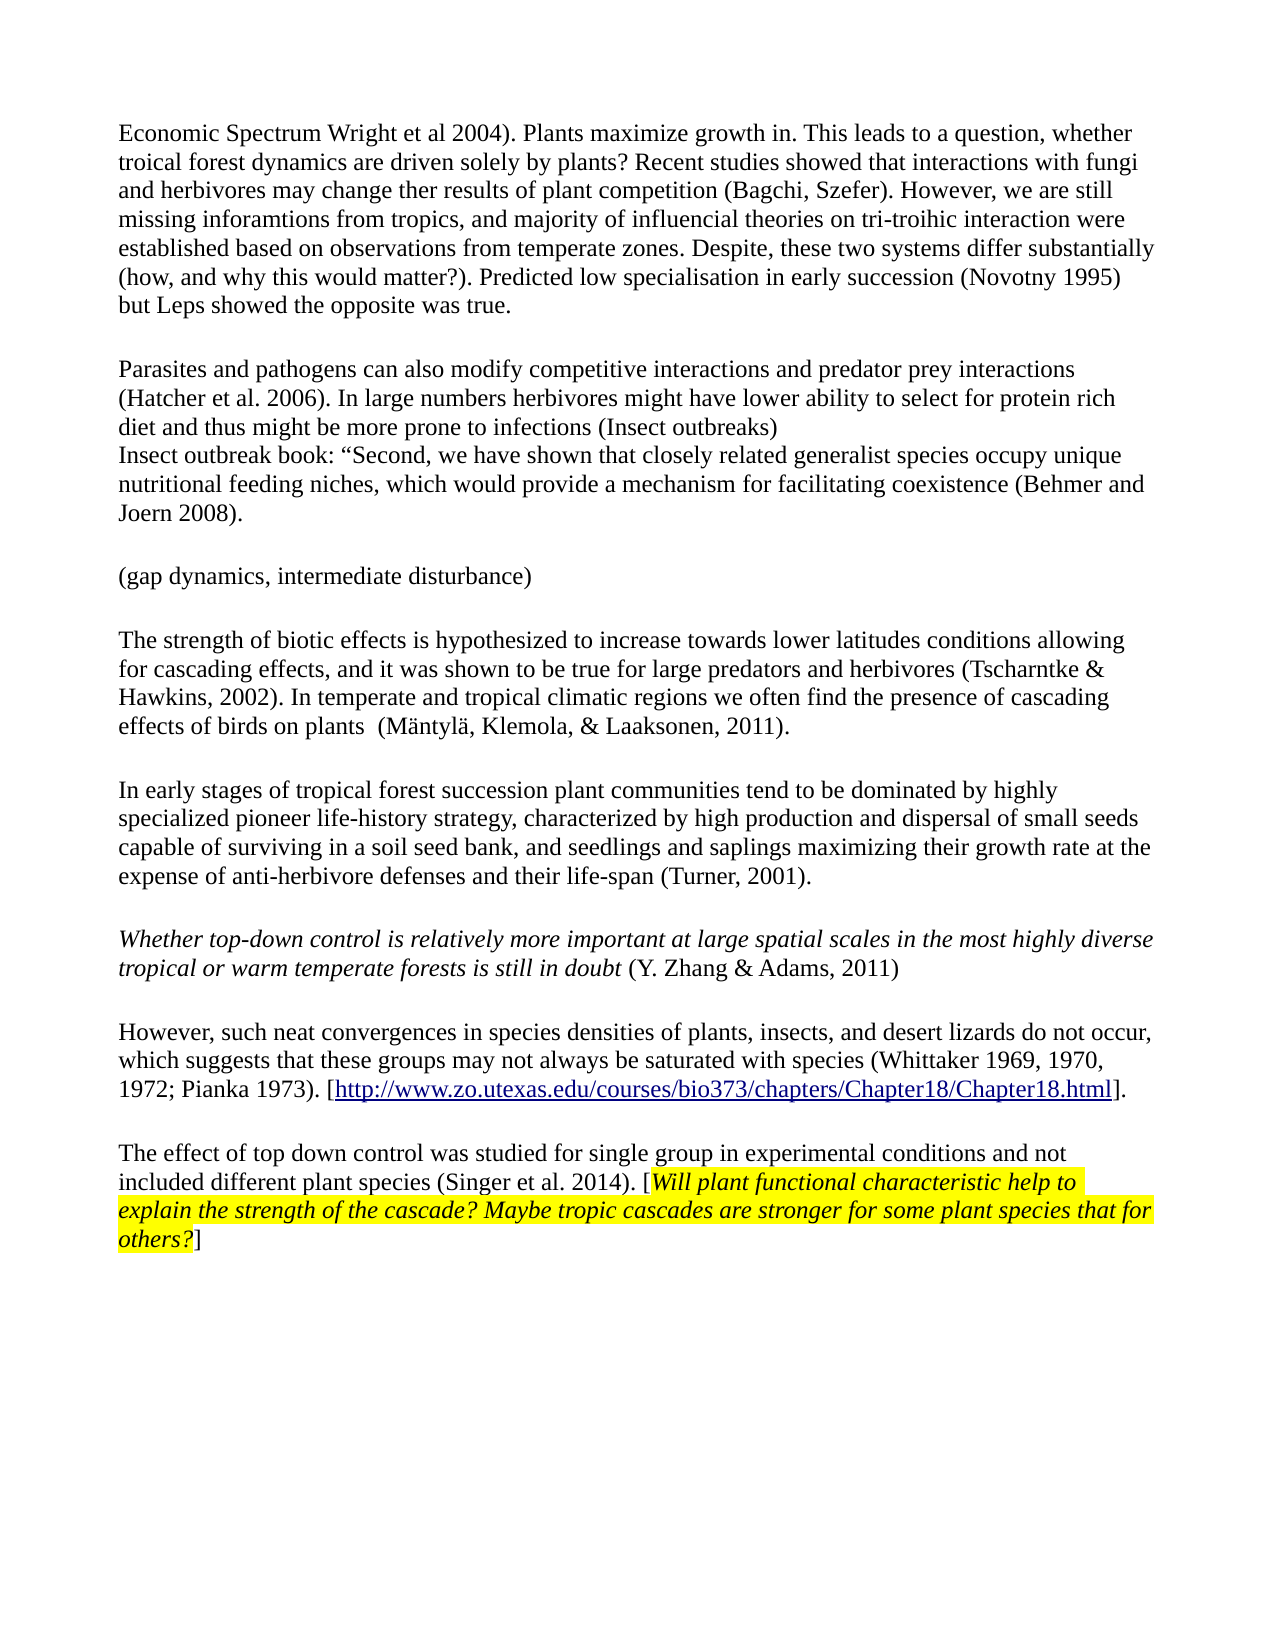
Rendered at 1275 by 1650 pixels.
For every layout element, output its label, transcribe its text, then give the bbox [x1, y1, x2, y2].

text (gap dynamics, intermediate disturbance) [118, 561, 1157, 590]
text Economic Spectrum Wright et al 2004). Plants maximize growth in. This leads to a question, whether troical forest dynamics are driven solely by plants? Recent studies showed that interactions with fungi and herbivores may change ther results of plant competition (Bagchi, Szefer). However, we are still missing inforamtions from tropics, and majority of influencial theories on tri-troihic interaction were established based on observations from temperate zones. Despite, these two systems differ substantially (how, and why this would matter?). Predicted low specialisation in early succession (Novotny 1995) but Leps showed the opposite was true. [118, 118, 1157, 319]
text However, such neat convergences in species densities of plants, insects, and desert lizards do not occur, which suggests that these groups may not always be saturated with species (Whittaker 1969, 1970, 1972; Pianka 1973). [http://www.zo.utexas.edu/courses/bio373/chapters/Chapter18/Chapter18.html]. [118, 1017, 1157, 1103]
text In early stages of tropical forest succession plant communities tend to be dominated by highly specialized pioneer life-history strategy, characterized by high production and dispersal of small seeds capable of surviving in a soil seed bank, and seedlings and saplings maximizing their growth rate at the expense of anti-herbivore defenses and their life-span (Turner, 2001). [118, 775, 1157, 890]
text Parasites and pathogens can also modify competitive interactions and predator prey interactions (Hatcher et al. 2006). In large numbers herbivores might have lower ability to select for protein rich diet and thus might be more prone to infections (Insect outbreaks) [118, 354, 1157, 440]
text Whether top-down control is relatively more important at large spatial scales in the most highly diverse tropical or warm temperate forests is still in doubt (Y. Zhang & Adams, 2011) [118, 924, 1157, 982]
text Insect outbreak book: “Second, we have shown that closely related generalist species occupy unique nutritional feeding niches, which would provide a mechanism for facilitating coexistence (Behmer and Joern 2008). [118, 440, 1157, 527]
text The strength of biotic effects is hypothesized to increase towards lower latitudes conditions allowing for cascading effects, and it was shown to be true for large predators and herbivores (Tscharntke & Hawkins, 2002). In temperate and tropical climatic regions we often find the presence of cascading effects of birds on plants (Mäntylä, Klemola, & Laaksonen, 2011). [118, 625, 1157, 740]
text The effect of top down control was studied for single group in experimental conditions and not included different plant species (Singer et al. 2014). [Will plant functional characteristic help to explain the strength of the cascade? Maybe tropic cascades are stronger for some plant species that for others?] [118, 1138, 1157, 1253]
